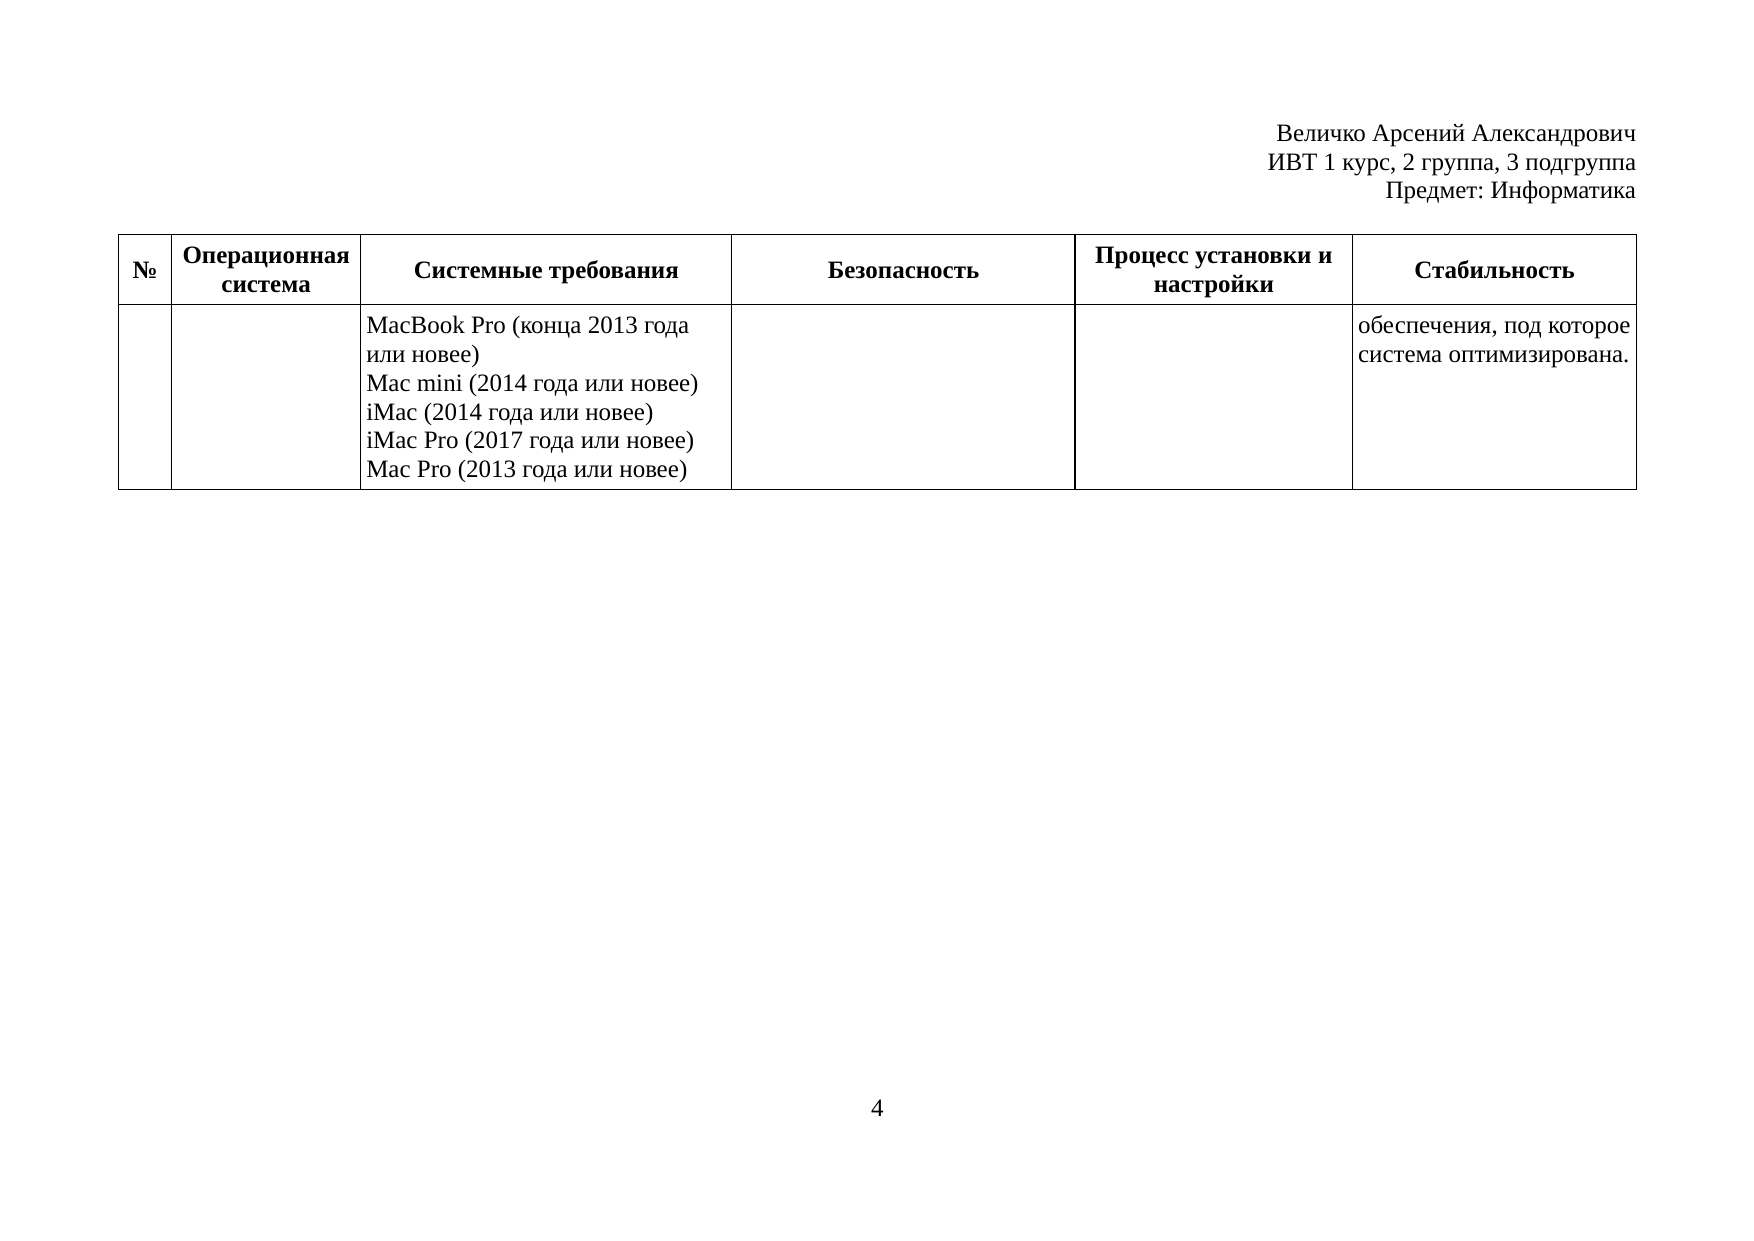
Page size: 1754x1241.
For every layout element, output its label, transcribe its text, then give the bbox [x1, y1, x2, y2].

table_cell [732, 305, 1074, 489]
table_cell [119, 305, 171, 489]
table_header Процесс установки и настройки [1076, 235, 1352, 304]
table_header Безопасность [732, 235, 1074, 304]
table_header Системные требования [361, 235, 731, 304]
table_cell обеспечения, под которое система оптимизирована. [1353, 305, 1636, 489]
table_header № [119, 235, 171, 304]
table_header Операционная система [172, 235, 360, 304]
table_cell [1076, 305, 1352, 489]
table_header Стабильность [1353, 235, 1636, 304]
table_cell [172, 305, 360, 489]
table_cell MacBook Pro (конца 2013 года или новее) Mac mini (2014 года или новее) iMac (2014 года или новее) iMac Pro (2017 года или новее) Mac Pro (2013 года или новее) [361, 305, 731, 489]
